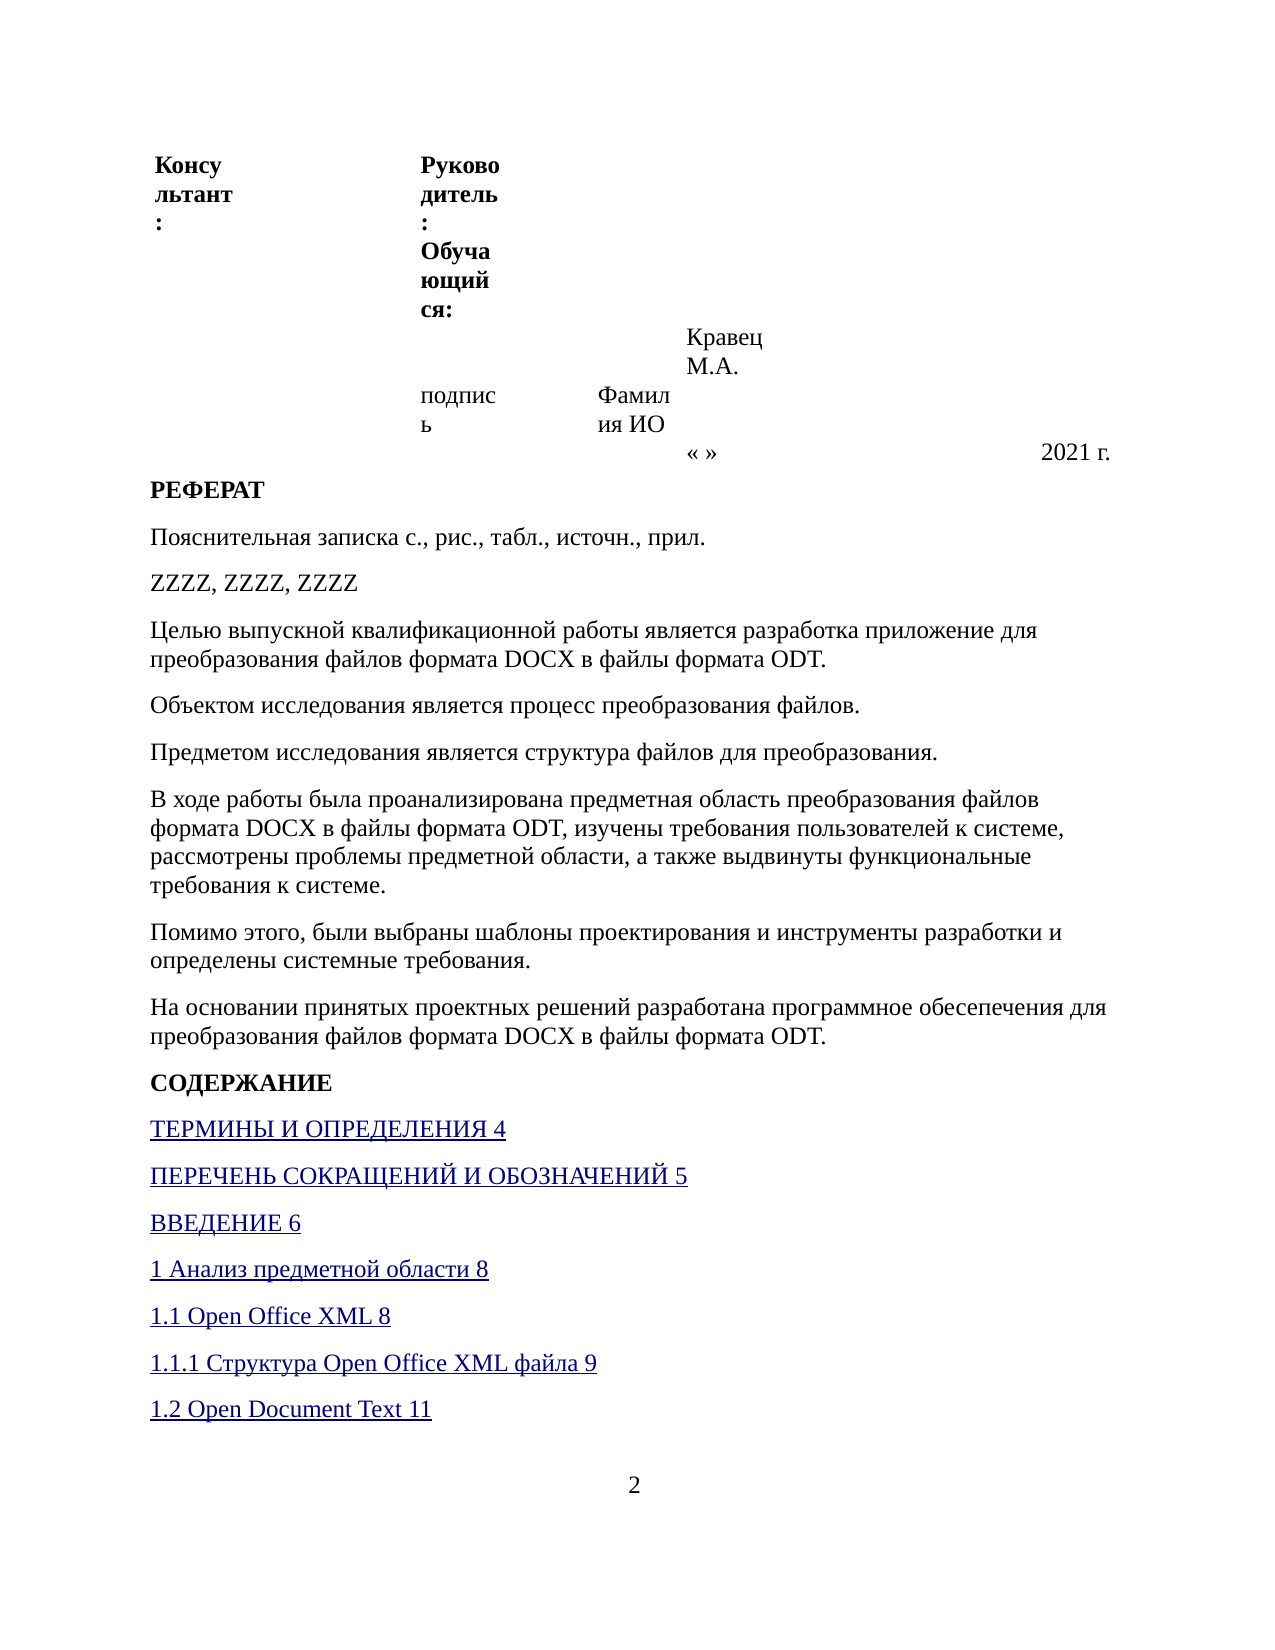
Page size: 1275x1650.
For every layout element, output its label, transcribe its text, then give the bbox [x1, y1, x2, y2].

table_cell [770, 236, 859, 322]
table_cell [859, 380, 948, 437]
text Объектом исследования является процесс преобразования файлов. [150, 691, 1125, 719]
table_cell 2021 г. [1036, 438, 1125, 466]
table_cell [1036, 380, 1125, 437]
table_cell « » [682, 438, 770, 466]
table_cell [505, 438, 593, 466]
table_cell [859, 236, 948, 322]
table_cell [682, 236, 770, 322]
text ПЕРЕЧЕНЬ СОКРАЩЕНИЙ И ОБОЗНАЧЕНИЙ 5 [150, 1161, 1125, 1190]
table_cell [239, 323, 327, 380]
table_cell [859, 438, 948, 466]
text Помимо этого, были выбраны шаблоны проектирования и инструменты разработки и определены системные требования. [150, 917, 1125, 974]
table_header Руководитель: [416, 150, 504, 236]
text В ходе работы была проанализирована предметная область преобразования файлов формата DOCX в файлы формата ODT, изучены требования пользователей к системе, рассмотрены проблемы предметной области, а также выдвинуты функциональные требования к системе. [150, 784, 1125, 899]
table_cell [593, 438, 682, 466]
table_cell [416, 323, 504, 380]
text 1.2 Open Document Text 11 [150, 1394, 1125, 1423]
table_cell [505, 323, 593, 380]
table_cell [1036, 236, 1125, 322]
table_header [1036, 150, 1125, 236]
table_cell [682, 380, 770, 437]
text ZZZZ, ZZZZ, ZZZZ [150, 568, 1125, 597]
text Предметом исследования является структура файлов для преобразования. [150, 737, 1125, 766]
text 1 Анализ предметной области 8 [150, 1254, 1125, 1283]
table_cell Кравец М.А. [682, 323, 770, 380]
table_cell [239, 438, 327, 466]
table_cell [239, 236, 327, 322]
table_header [859, 150, 948, 236]
table_cell [416, 438, 504, 466]
table_cell [770, 323, 859, 380]
table_cell [327, 380, 416, 437]
table_cell [770, 380, 859, 437]
table_cell [948, 380, 1036, 437]
text 1.1.1 Структура Open Office XML файла 9 [150, 1348, 1125, 1376]
text На основании принятых проектных решений разработана программное обесепечения для преобразования файлов формата DOCX в файлы формата ODT. [150, 992, 1125, 1050]
table_cell [150, 236, 238, 322]
table_cell [770, 438, 859, 466]
table_cell [327, 236, 416, 322]
table_cell Фамилия ИО [593, 380, 682, 437]
text Целью выпускной квалификационной работы является разработка приложение для преобразования файлов формата DOCX в файлы формата ODT. [150, 615, 1125, 673]
table_cell [1036, 323, 1125, 380]
table_cell [593, 236, 682, 322]
table_cell [948, 236, 1036, 322]
table_header [593, 150, 682, 236]
table_header [682, 150, 770, 236]
text ТЕРМИНЫ И ОПРЕДЕЛЕНИЯ 4 [150, 1114, 1125, 1143]
text 1.1 Open Office XML 8 [150, 1301, 1125, 1330]
table_header [239, 150, 327, 236]
table_cell [505, 236, 593, 322]
table_cell [327, 438, 416, 466]
text СОДЕРЖАНИЕ [150, 1068, 1125, 1096]
table_cell Обучающийся: [416, 236, 504, 322]
table_cell [150, 380, 238, 437]
table_cell [327, 323, 416, 380]
table_cell [505, 380, 593, 437]
table_cell [948, 438, 1036, 466]
text ВВЕДЕНИЕ 6 [150, 1208, 1125, 1236]
text Пояснительная записка с., рис., табл., источн., прил. [150, 522, 1125, 551]
table_cell [239, 380, 327, 437]
table_header [770, 150, 859, 236]
table_header [327, 150, 416, 236]
table_cell [150, 438, 238, 466]
table_header [948, 150, 1036, 236]
text РЕФЕРАТ [150, 475, 1125, 504]
table_cell [948, 323, 1036, 380]
table_cell [859, 323, 948, 380]
table_cell подпись [416, 380, 504, 437]
table_header [505, 150, 593, 236]
table_cell [593, 323, 682, 380]
table_header Консультант: [150, 150, 238, 236]
table_cell [150, 323, 238, 380]
